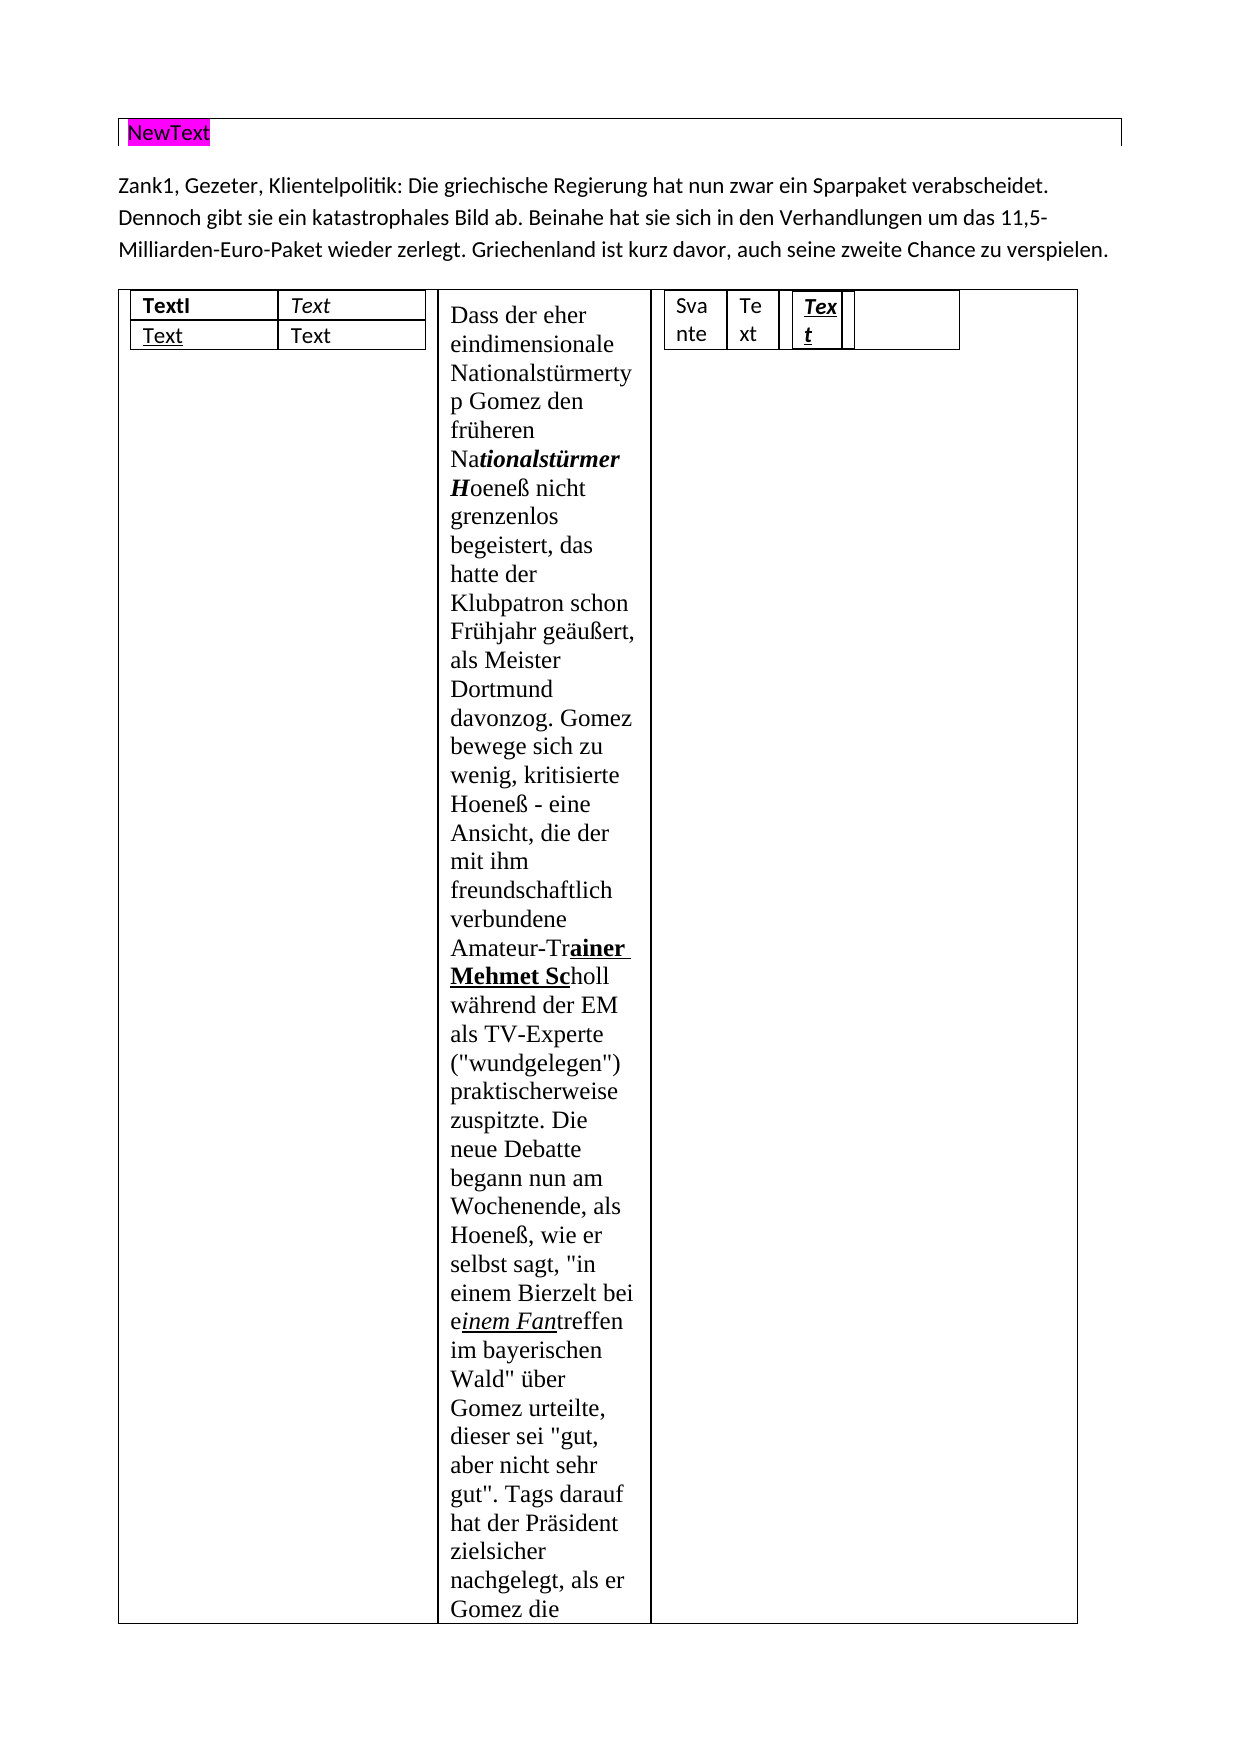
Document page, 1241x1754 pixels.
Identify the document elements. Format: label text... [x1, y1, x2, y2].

table_header [119, 290, 437, 1623]
table_header [843, 292, 854, 348]
table_header Text [728, 291, 778, 349]
table_header [652, 290, 1077, 1623]
table_cell Text [131, 321, 277, 349]
table_header Text [279, 291, 425, 319]
table_header TextI [131, 291, 277, 319]
table_header [855, 291, 959, 349]
table_header [780, 291, 792, 349]
text Zank1, Gezeter, Klientelpolitik: Die griechische Regierung hat nun zwar ein Sparpaket verabscheidet. Dennoch gibt sie ein katastrophales Bild ab. Beinahe hat sie sich in den Verhandlungen um das 11,5-Milliarden-Euro-Paket wieder zerlegt. Griechenland ist kurz davor, auch seine zweite Chance zu verspielen. [118, 171, 1122, 264]
table_cell Text [279, 321, 425, 349]
table_header Dass der eher eindimensionale Nationalstürmertyp Gomez den früheren Nationalstürmer Hoeneß nicht grenzenlos begeistert, das hatte der Klubpatron schon Frühjahr geäußert, als Meister Dortmund davonzog. Gomez bewege sich zu wenig, kritisierte Hoeneß - eine Ansicht, die der mit ihm freundschaftlich verbundene Amateur-Trainer Mehmet Scholl während der EM als TV-Experte ("wundgelegen") praktischerweise zuspitzte. Die neue Debatte begann nun am Wochenende, als Hoeneß, wie er selbst sagt, "in einem Bierzelt bei einem Fantreffen im bayerischen Wald" über Gomez urteilte, dieser sei "gut, aber nicht sehr gut". Tags darauf hat der Präsident zielsicher nachgelegt, als er Gomez die [439, 290, 650, 1623]
table_header Svante [665, 291, 726, 349]
table_header Text [793, 292, 841, 348]
text NewText [119, 119, 1121, 146]
